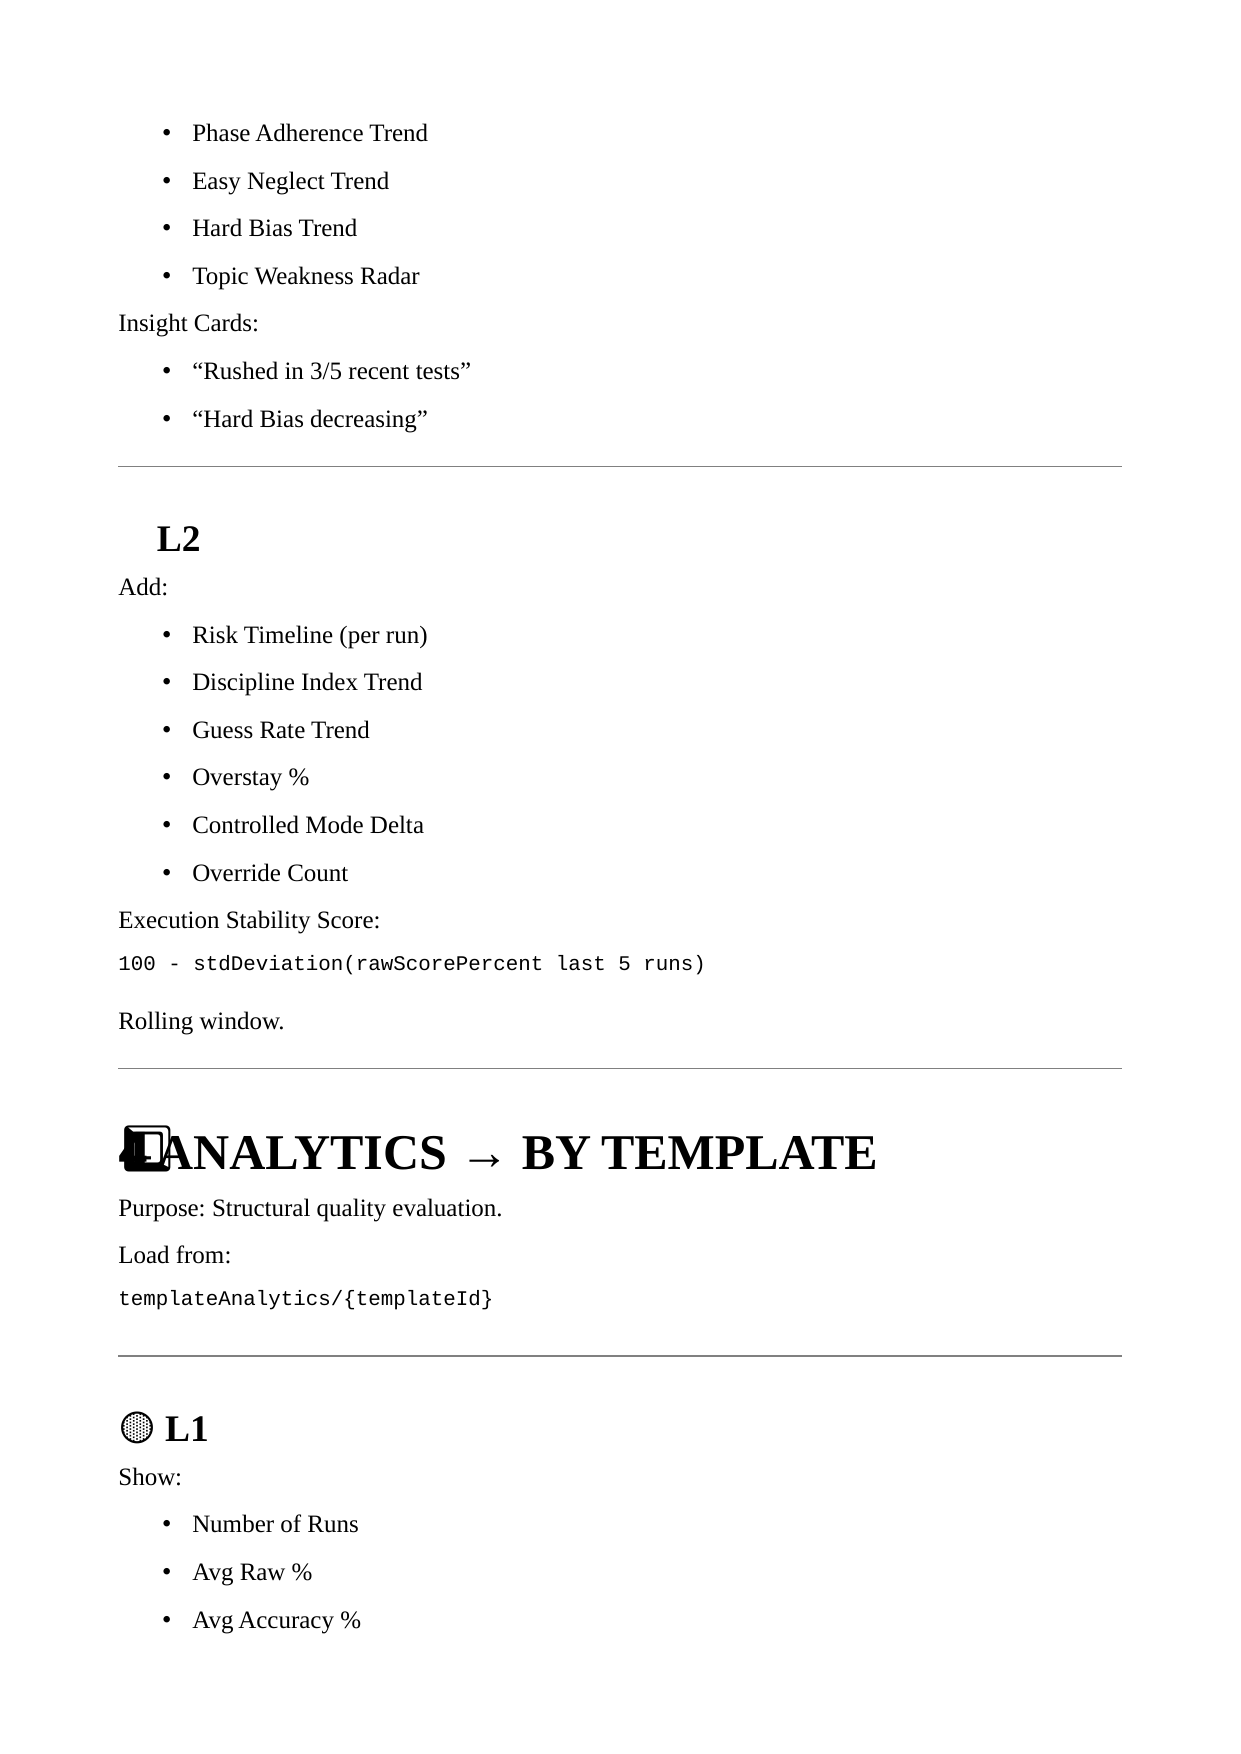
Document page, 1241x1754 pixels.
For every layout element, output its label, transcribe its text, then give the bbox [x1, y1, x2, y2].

list Hard Bias Trend [162, 213, 1122, 242]
list “Hard Bias decreasing” [162, 404, 1122, 432]
list Guess Rate Trend [162, 715, 1122, 744]
list Avg Raw % [162, 1557, 1122, 1586]
list Discipline Index Trend [162, 667, 1122, 696]
text 100 - stdDeviation(rawScorePercent last 5 runs) [118, 953, 1122, 977]
text Purpose: Structural quality evaluation. [118, 1193, 1122, 1222]
list Phase Adherence Trend [162, 118, 1122, 147]
text Rolling window. [118, 1006, 1122, 1035]
list Controlled Mode Delta [162, 810, 1122, 839]
list Risk Timeline (per run) [162, 620, 1122, 648]
subtitle 🔵 L2 [118, 516, 1122, 559]
text templateAnalytics/{templateId} [118, 1288, 1122, 1312]
text Insight Cards: [118, 308, 1122, 337]
text Show: [118, 1462, 1122, 1491]
text Execution Stability Score: [118, 905, 1122, 934]
list Topic Weakness Radar [162, 261, 1122, 290]
list Overstay % [162, 762, 1122, 791]
text Add: [118, 572, 1122, 601]
list Avg Accuracy % [162, 1605, 1122, 1633]
list Override Count [162, 858, 1122, 886]
subtitle 4️⃣ ANALYTICS → BY TEMPLATE [118, 1123, 1122, 1180]
list Number of Runs [162, 1509, 1122, 1538]
list Easy Neglect Trend [162, 166, 1122, 194]
subtitle 🟡 L1 [118, 1406, 1122, 1449]
text Load from: [118, 1241, 1122, 1269]
list “Rushed in 3/5 recent tests” [162, 356, 1122, 385]
